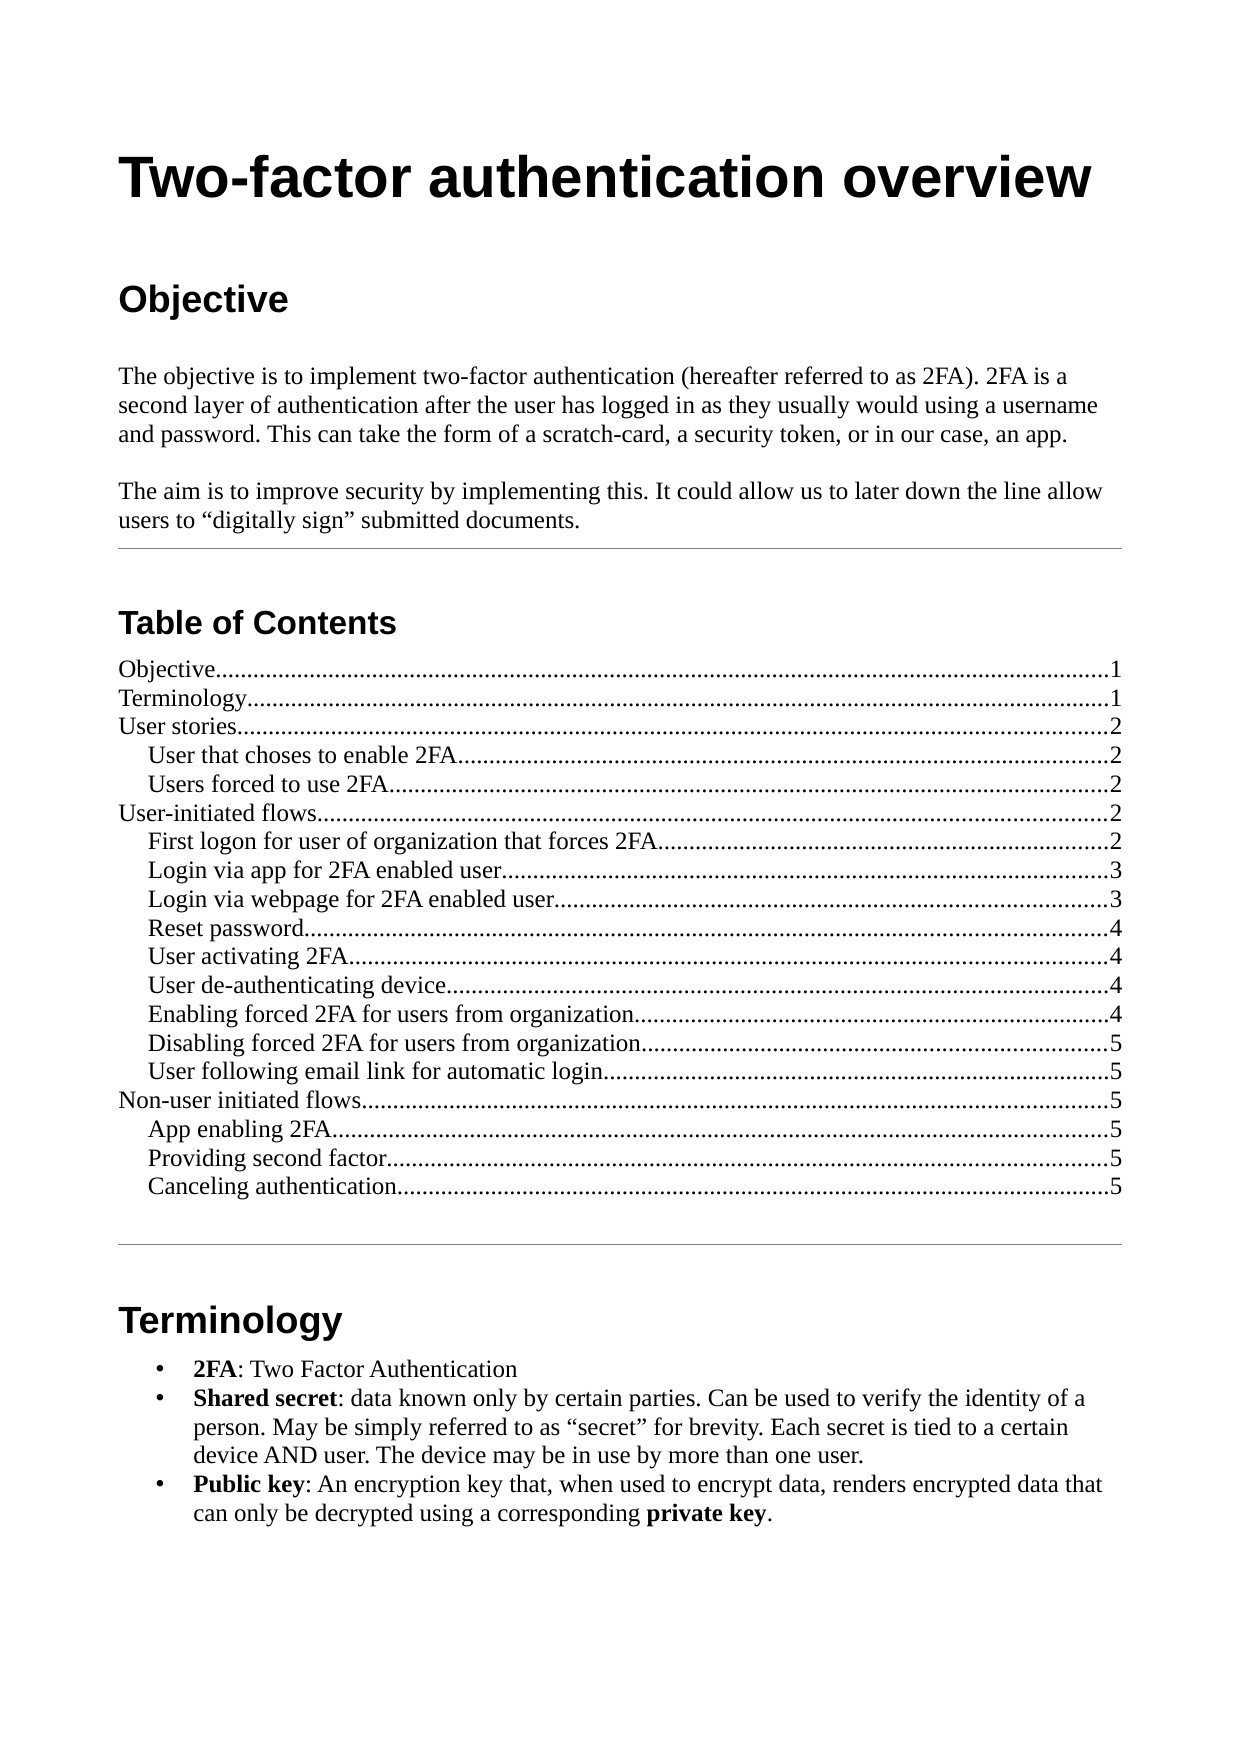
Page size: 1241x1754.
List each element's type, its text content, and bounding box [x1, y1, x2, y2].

title Two-factor authentication overview [118, 143, 1122, 210]
text Providing second factor 5 [148, 1143, 1122, 1171]
text The aim is to improve security by implementing this. It could allow us to later down the line allow users to “digitally sign” submitted documents. [118, 476, 1122, 534]
list 2FA: Two Factor Authentication [156, 1354, 1122, 1383]
text Enabling forced 2FA for users from organization 4 [148, 999, 1122, 1028]
text User stories 2 [118, 711, 1122, 740]
text User following email link for automatic login 5 [148, 1056, 1122, 1085]
text Non-user initiated flows 5 [118, 1085, 1122, 1114]
subtitle Table of Contents [118, 603, 1122, 641]
text App enabling 2FA 5 [148, 1114, 1122, 1143]
list Shared secret: data known only by certain parties. Can be used to verify the identity of a person. May be simply referred to as “secret” for brevity. Each secret is tied to a certain device AND user. The device may be in use by more than one user. [156, 1383, 1122, 1469]
text Login via webpage for 2FA enabled user 3 [148, 884, 1122, 913]
text Users forced to use 2FA 2 [148, 769, 1122, 798]
text User de-authenticating device 4 [148, 970, 1122, 999]
text User-initiated flows 2 [118, 798, 1122, 826]
text Terminology 1 [118, 683, 1122, 711]
text User activating 2FA 4 [148, 941, 1122, 970]
subtitle Objective [118, 276, 1122, 320]
list Public key: An encryption key that, when used to encrypt data, renders encrypted data that can only be decrypted using a corresponding private key. [156, 1469, 1122, 1527]
text User that choses to enable 2FA 2 [148, 740, 1122, 769]
text First logon for user of organization that forces 2FA 2 [148, 826, 1122, 855]
text Reset password 4 [148, 913, 1122, 941]
text Canceling authentication 5 [148, 1171, 1122, 1200]
subtitle Terminology [118, 1298, 1122, 1342]
text Disabling forced 2FA for users from organization 5 [148, 1028, 1122, 1056]
text The objective is to implement two-factor authentication (hereafter referred to as 2FA). 2FA is a second layer of authentication after the user has logged in as they usually would using a username and password. This can take the form of a scratch-card, a security token, or in our case, an app. [118, 361, 1122, 448]
text Login via app for 2FA enabled user 3 [148, 855, 1122, 884]
text Objective 1 [118, 654, 1122, 683]
